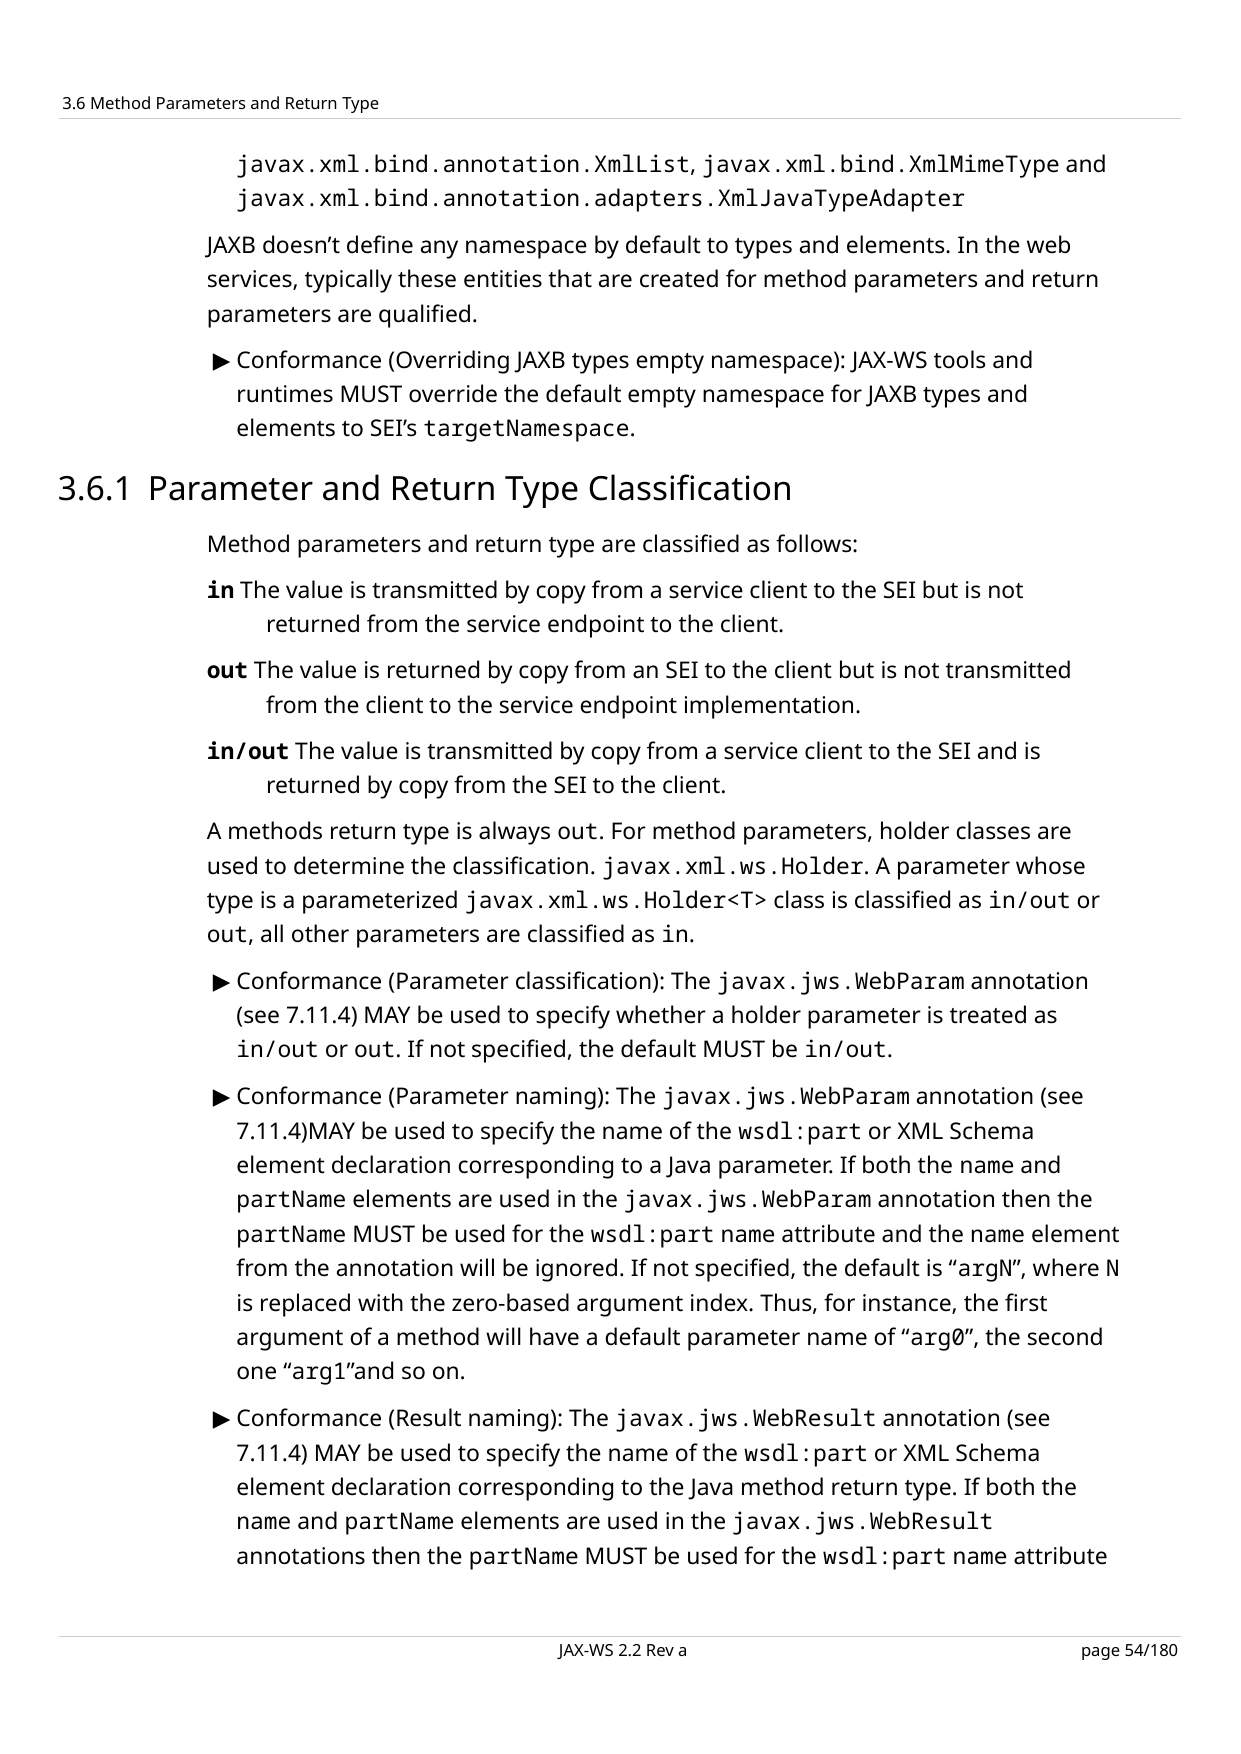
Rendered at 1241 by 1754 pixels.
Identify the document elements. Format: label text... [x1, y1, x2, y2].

text Method parameters and return type are classified as follows: [207, 528, 1122, 559]
list Conformance (Overriding JAXB types empty namespace): JAX-WS tools and runtimes MUST override the default empty namespace for JAXB types and elements to SEI’s targetNamespace. [221, 344, 1122, 444]
list Conformance (use of JAXB annotations): An implementation MUST honor any JAXB annotation that exists on an SEI method or parameter to assure that the proper XML infoset is used when marshalling/unmarshalling the the return value or parameters of the method. The set of JAXB annotations that MUST be supported are: javax.xml.bind.annotation.XmlAttachementRef, javax.xml.bind.annotation.XmlList, javax.xml.bind.XmlMimeType and javax.xml.bind.annotation.adapters.XmlJavaTypeAdapter [221, 147, 1122, 213]
text in The value is transmitted by copy from a service client to the SEI but is not returned from the service endpoint to the client. [207, 574, 1122, 639]
list Conformance (Result naming): The javax.jws.WebResult annotation (see 7.11.4) MAY be used to specify the name of the wsdl:part or XML Schema element declaration corresponding to the Java method return type. If both the name and partName elements are used in the javax.jws.WebResult annotations then the partName MUST be used for the wsdl:part name attribute and the name element from the annotation will be ignored. In the absence of customizations, the default name is return. [221, 1402, 1122, 1571]
text in/out The value is transmitted by copy from a service client to the SEI and is returned by copy from the SEI to the client. [207, 735, 1122, 800]
list Conformance (Parameter naming): The javax.jws.WebParam annotation (see 7.11.4)MAY be used to specify the name of the wsdl:part or XML Schema element declaration corresponding to a Java parameter. If both the name and partName elements are used in the javax.jws.WebParam annotation then the partName MUST be used for the wsdl:part name attribute and the name element from the annotation will be ignored. If not specified, the default is “argN”, where N is replaced with the zero-based argument index. Thus, for instance, the first argument of a method will have a default parameter name of “arg0”, the second one “arg1”and so on. [221, 1080, 1122, 1386]
text out The value is returned by copy from an SEI to the client but is not transmitted from the client to the service endpoint implementation. [207, 654, 1122, 720]
list Conformance (Parameter classification): The javax.jws.WebParam annotation (see 7.11.4) MAY be used to specify whether a holder parameter is treated as in/out or out. If not specified, the default MUST be in/out. [221, 964, 1122, 1064]
subtitle Parameter and Return Type Classification [133, 464, 1181, 510]
text JAXB doesn’t define any namespace by default to types and elements. In the web services, typically these entities that are created for method parameters and return parameters are qualified. [207, 229, 1122, 329]
text A methods return type is always out. For method parameters, holder classes are used to determine the classification. javax.xml.ws.Holder. A parameter whose type is a parameterized javax.xml.ws.Holder<T> class is classified as in/out or out, all other parameters are classified as in. [207, 815, 1122, 950]
